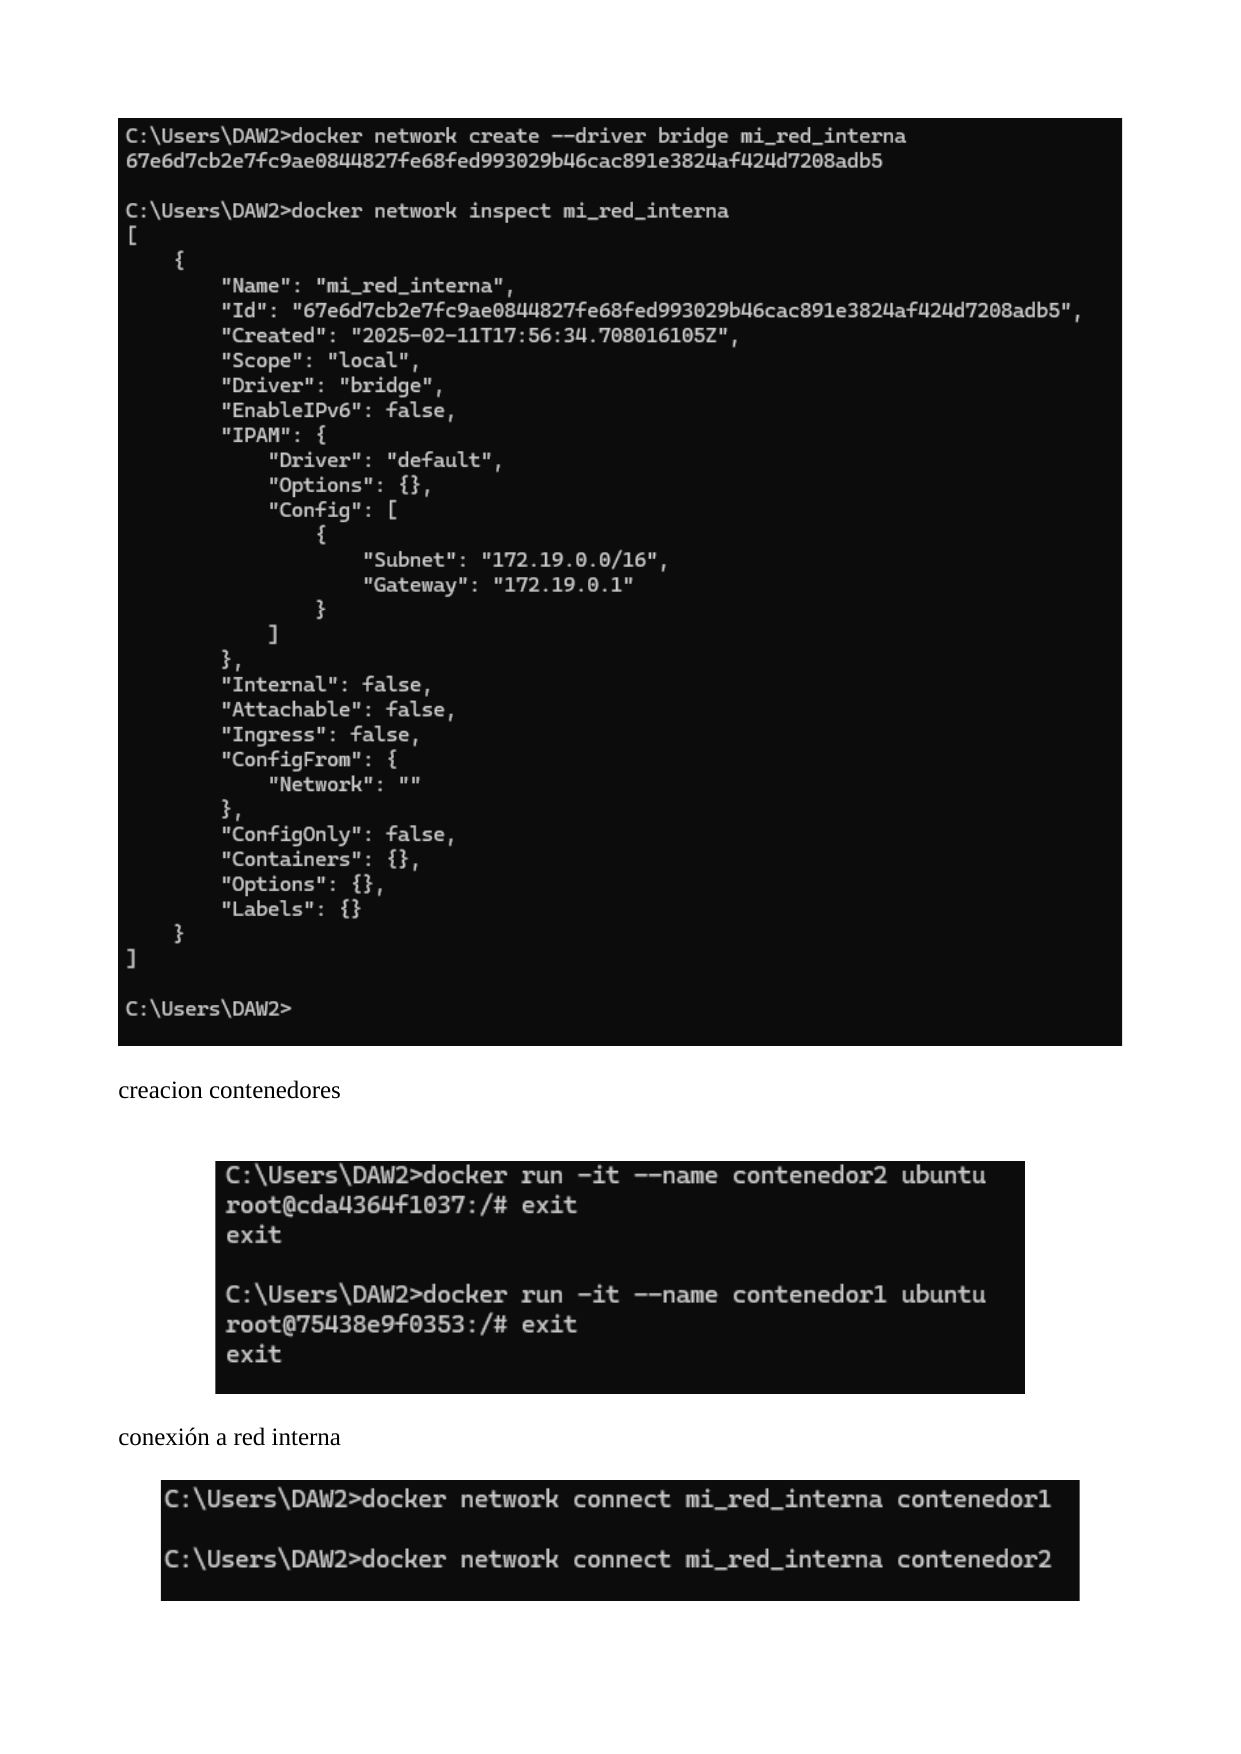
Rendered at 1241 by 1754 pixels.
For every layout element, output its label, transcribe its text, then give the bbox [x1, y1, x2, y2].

picture [118, 118, 1123, 1046]
picture [215, 1161, 1025, 1394]
text creacion contenedores [118, 1075, 1122, 1103]
picture [160, 1480, 1080, 1601]
text conexión a red interna [118, 1422, 1122, 1451]
